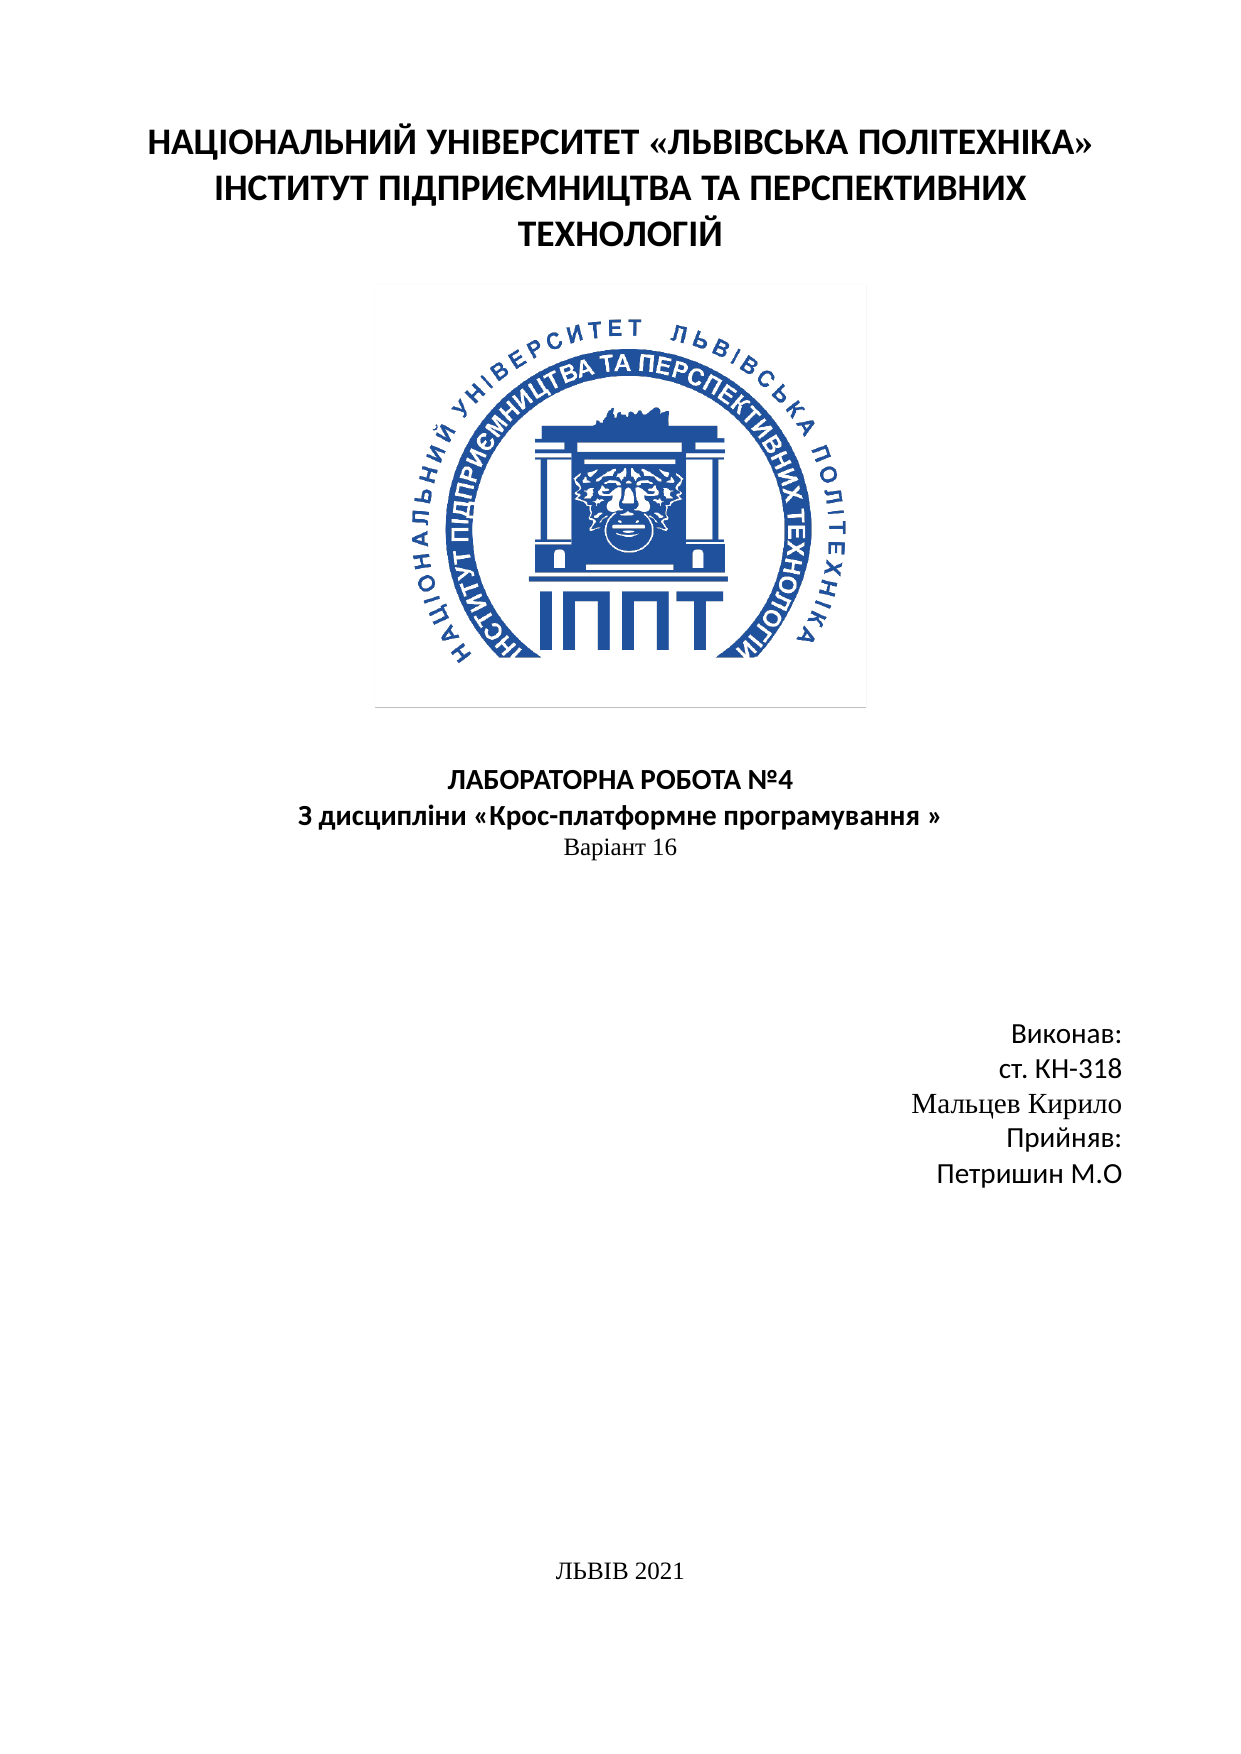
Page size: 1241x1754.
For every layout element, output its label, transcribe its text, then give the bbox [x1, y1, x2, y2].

subtitle ЛАБОРАТОРНА РОБОТА №4 [118, 761, 1122, 797]
subtitle З дисципліни «Крос-платформне програмування » [118, 797, 1122, 832]
text ІНСТИТУТ ПІДПРИЄМНИЦТВА ТА ПЕРСПЕКТИВНИХ ТЕХНОЛОГІЙ [118, 164, 1122, 256]
picture [374, 284, 867, 708]
text Варіант 16 [118, 832, 1122, 918]
text Виконав: ст. КН-318 [118, 1015, 1122, 1086]
text НАЦІОНАЛЬНИЙ УНІВЕРСИТЕТ «ЛЬВІВСЬКА ПОЛІТЕХНІКА» [118, 118, 1122, 164]
text Прийняв: [118, 1119, 1122, 1155]
text ЛЬВІВ 2021 [118, 1556, 1122, 1585]
text Петришин М.О [118, 1155, 1122, 1191]
text Мальцев Кирило [118, 1086, 1122, 1119]
